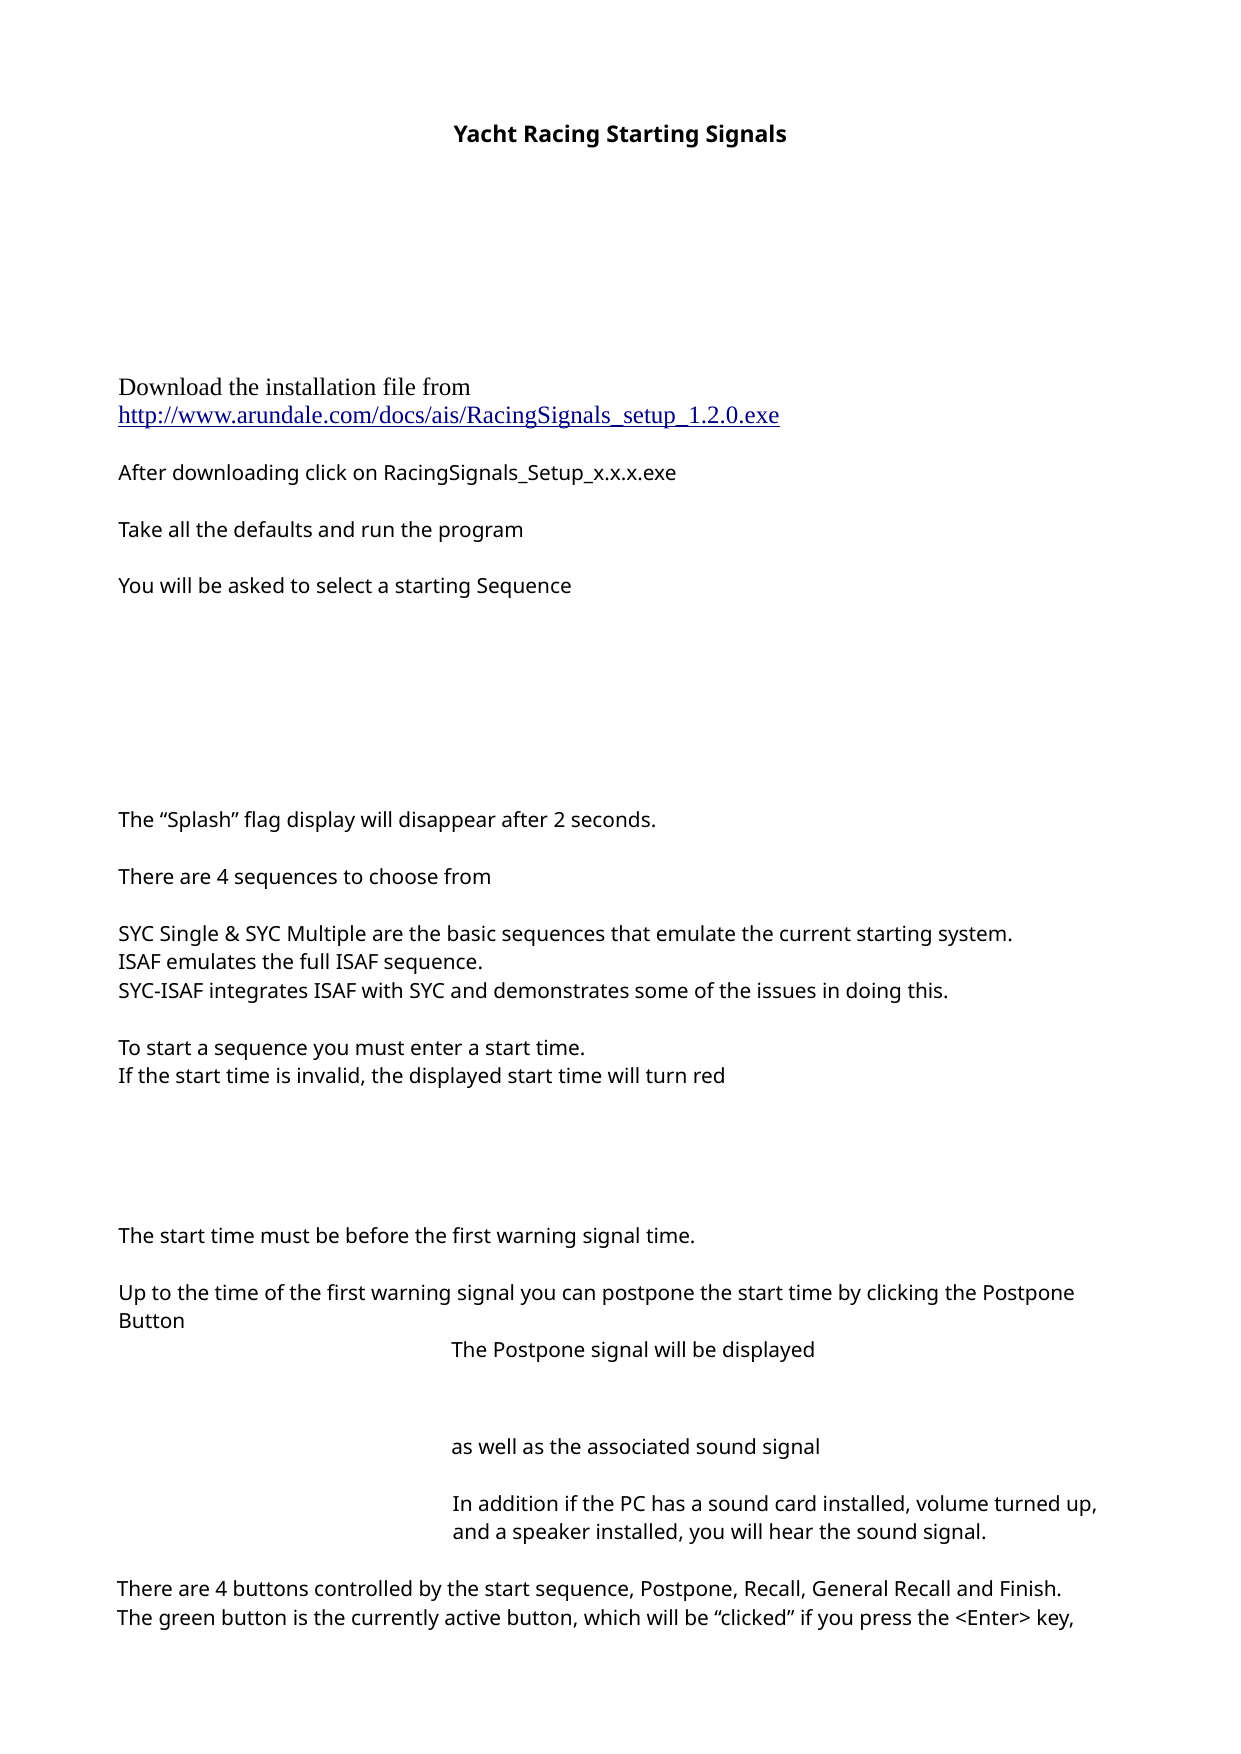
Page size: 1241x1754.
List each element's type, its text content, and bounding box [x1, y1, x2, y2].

text You will be asked to select a starting Sequence [118, 572, 1122, 600]
text The start time must be before the first warning signal time. [118, 1221, 1122, 1249]
text In addition if the PC has a sound card installed, volume turned up, and a speaker installed, you will hear the sound signal. [452, 1489, 1122, 1546]
text SYC-ISAF integrates ISAF with SYC and demonstrates some of the issues in doing this. [118, 976, 1122, 1004]
text The Postpone signal will be displayed [451, 1335, 1122, 1379]
text There are 4 sequences to choose from [118, 862, 1122, 891]
text Take all the defaults and run the program [118, 515, 1122, 543]
text After downloading click on RacingSignals_Setup_x.x.x.exe [118, 458, 1122, 486]
text The “Splash” flag display will disappear after 2 seconds. [118, 805, 1122, 834]
text To start a sequence you must enter a start time. [118, 1033, 1122, 1061]
text If the start time is invalid, the displayed start time will turn red [118, 1061, 1122, 1089]
text There are 4 buttons controlled by the start sequence, Postpone, Recall, General Recall and Finish. [117, 1574, 1122, 1603]
text as well as the associated sound signal [451, 1407, 1122, 1461]
text SYC Single & SYC Multiple are the basic sequences that emulate the current starting system. [118, 919, 1122, 947]
text Yacht Racing Starting Signals [118, 118, 1122, 149]
text Download the installation file from http://www.arundale.com/docs/ais/RacingSignals_setup_1.2.0.exe [118, 372, 1122, 429]
text ISAF emulates the full ISAF sequence. [118, 947, 1122, 976]
text Up to the time of the first warning signal you can postpone the start time by clicking the Postpone Button [118, 1278, 1122, 1335]
text The green button is the currently active button, which will be “clicked” if you press the <Enter> key, [117, 1603, 1122, 1631]
